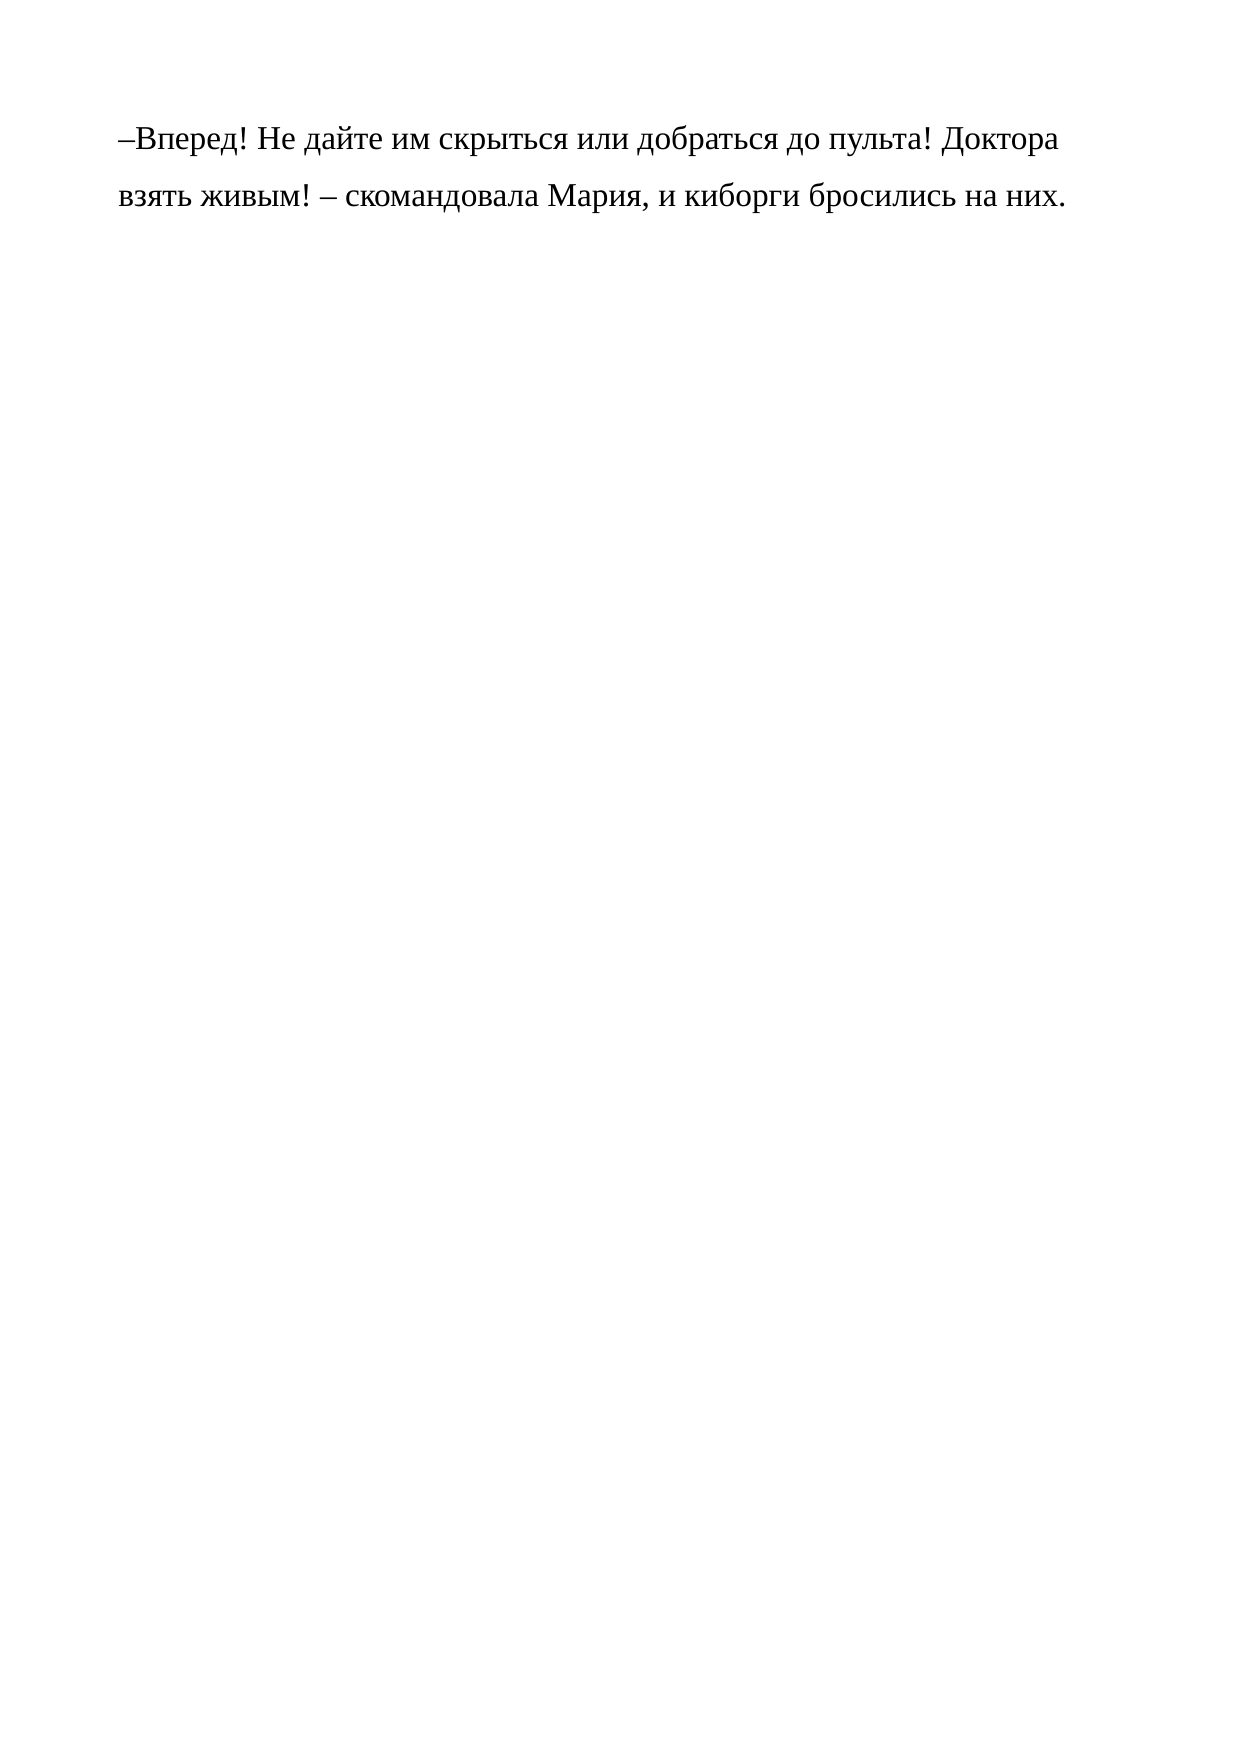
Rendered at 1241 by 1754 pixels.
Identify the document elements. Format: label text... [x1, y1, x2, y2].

text –Вперед! Не дайте им скрыться или добраться до пульта! Доктора взять живым! – скомандовала Мария, и киборги бросились на них. [118, 118, 1122, 214]
